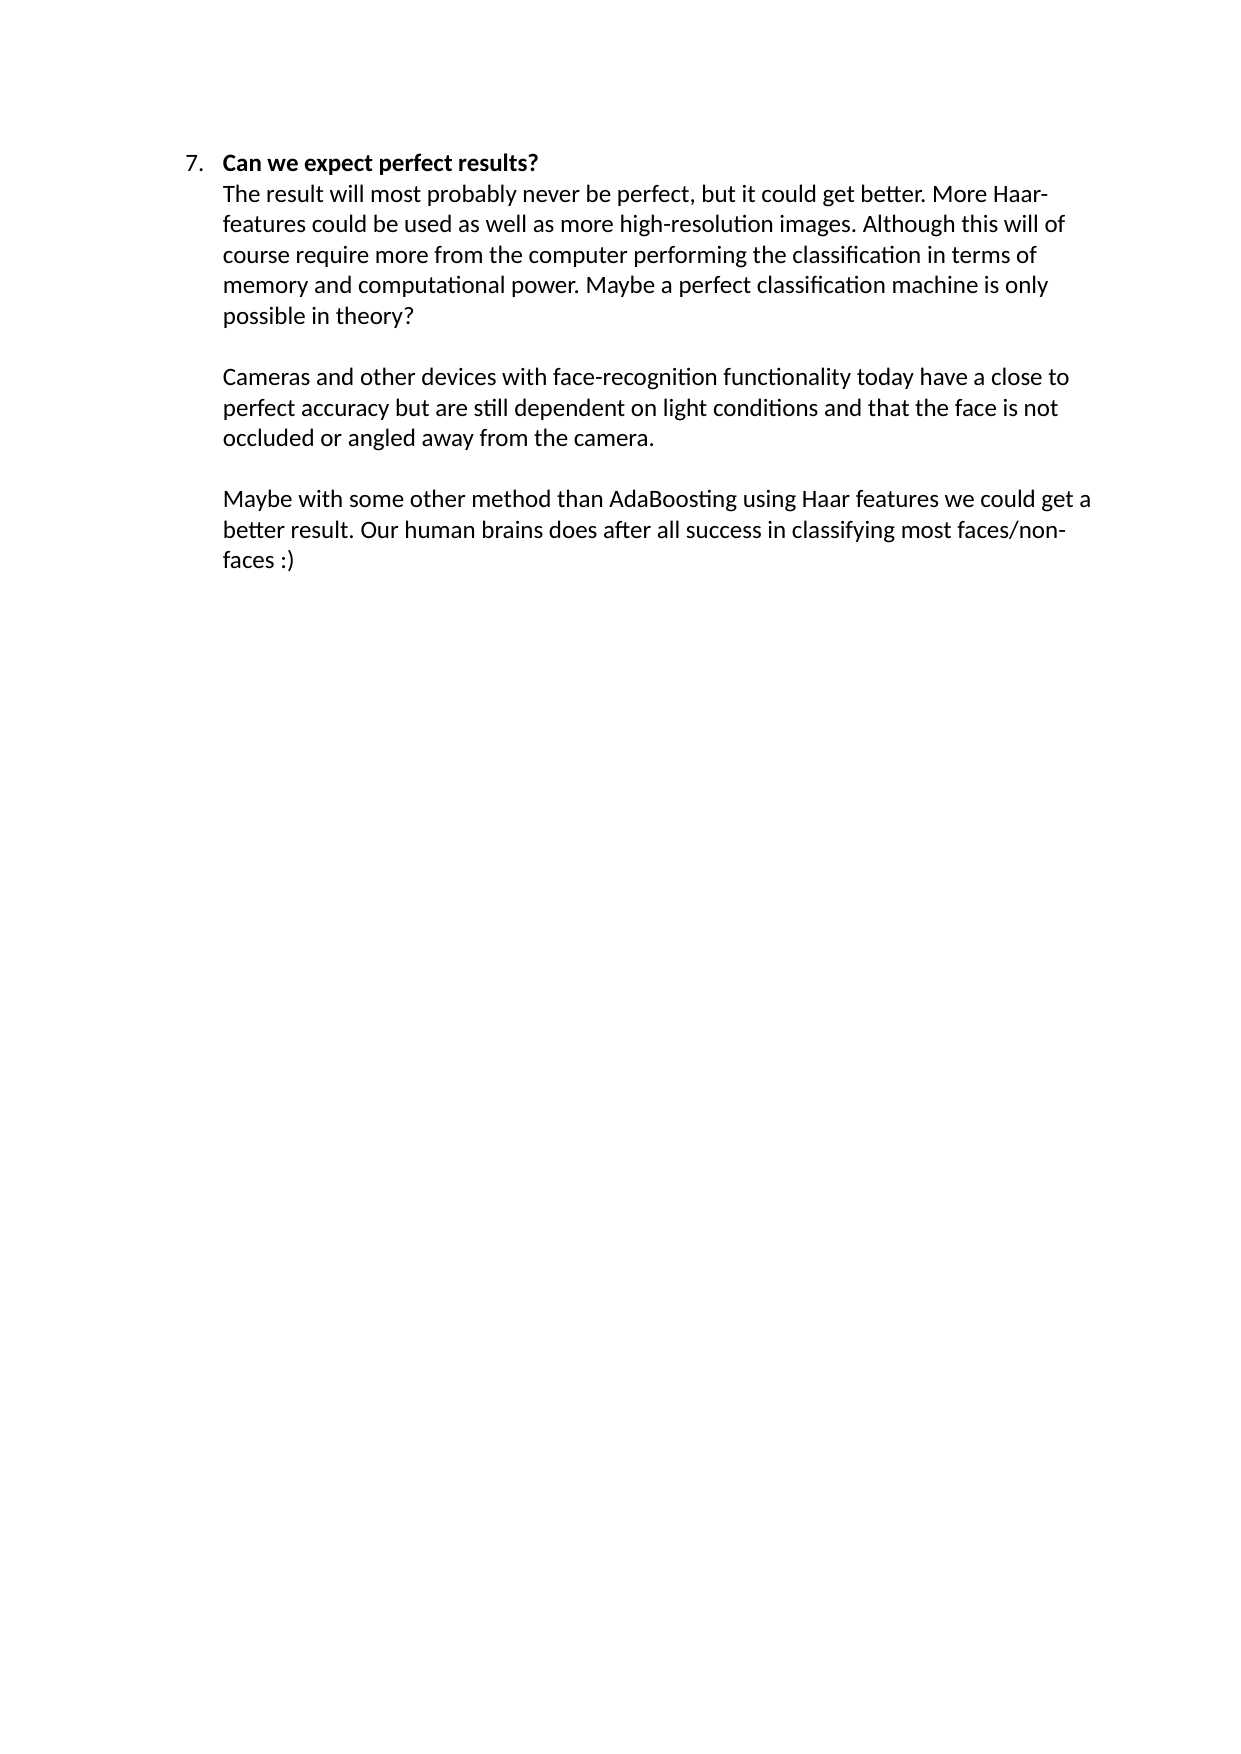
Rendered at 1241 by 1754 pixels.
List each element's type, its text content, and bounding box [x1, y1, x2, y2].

list Cameras and other devices with face-recognition functionality today have a close to perfect accuracy but are still dependent on light conditions and that the face is not occluded or angled away from the camera. [223, 361, 1093, 453]
list Maybe with some other method than AdaBoosting using Haar features we could get a better result. Our human brains does after all success in classifying most faces/non-faces :) [223, 483, 1093, 575]
list Can we expect perfect results? The result will most probably never be perfect, but it could get better. More Haar-features could be used as well as more high-resolution images. Although this will of course require more from the computer performing the classification in terms of memory and computational power. Maybe a perfect classification machine is only possible in theory? [185, 148, 1093, 331]
